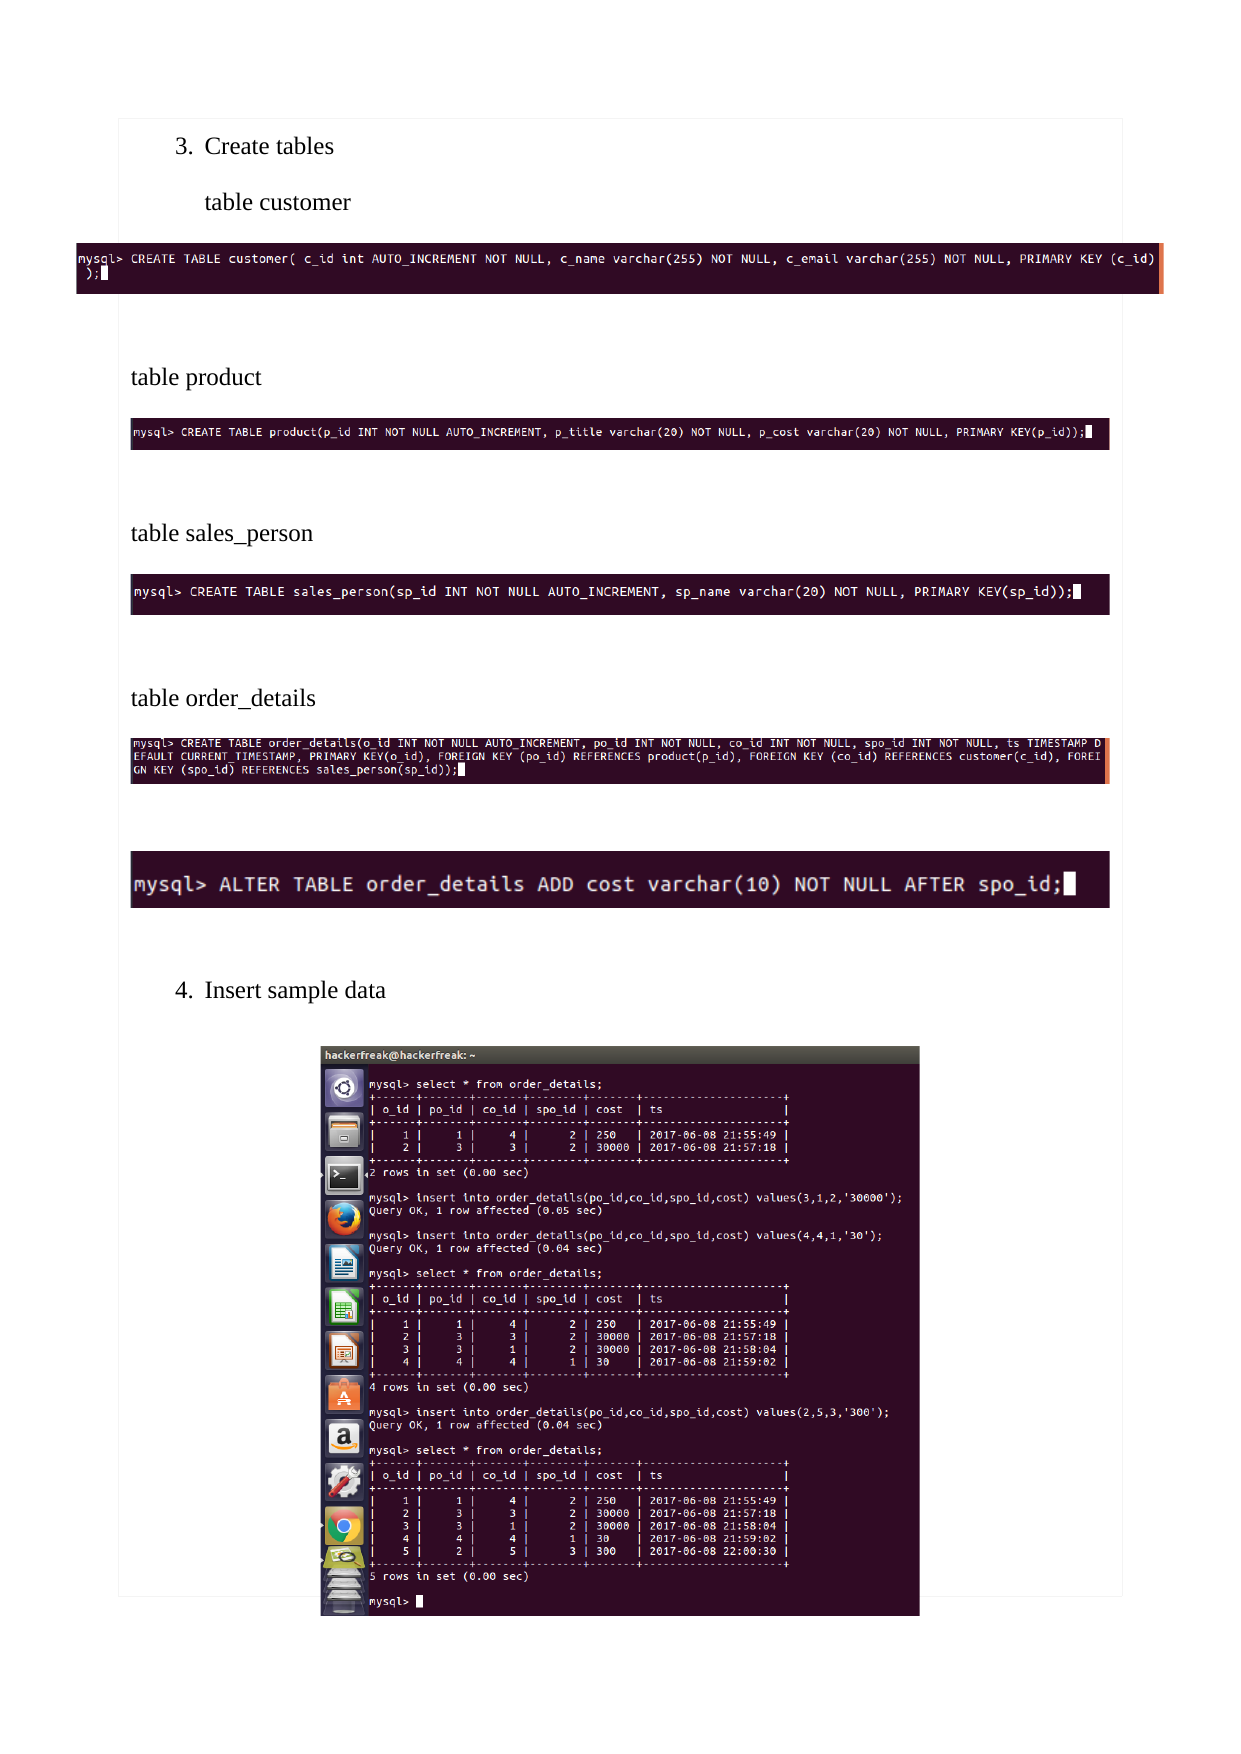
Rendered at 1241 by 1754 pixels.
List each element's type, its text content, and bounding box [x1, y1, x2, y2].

picture [76, 243, 1164, 294]
picture [130, 851, 1110, 908]
table_header Problem Statement: There can be multiple customers, who can place multiple orders on the site. Now a sales person can handle these orders will distribute into multiple sales persons (One order will be assign to one salesperson only). So a sales person can have multiple orders of multile customers Create Database Design Schema Create tables table customer table product table sales_person table order_details Insert sample data Find the sales person have multiple orders. Find the all sales person details along with order details Create index How to show index on a table Find the largest order amount for each salesperson and the associated order number, along with the customer to whom that order belongs to [119, 294, 1122, 1596]
picture [130, 738, 1110, 784]
picture [130, 574, 1110, 615]
table_header Problem Statement: There can be multiple customers, who can place multiple orders on the site. Now a sales person can handle these orders will distribute into multiple sales persons (One order will be assign to one salesperson only). So a sales person can have multiple orders of multile customers Create Database Design Schema Create tables table customer table product table sales_person table order_details Insert sample data Find the sales person have multiple orders. Find the all sales person details along with order details Create index How to show index on a table Find the largest order amount for each salesperson and the associated order number, along with the customer to whom that order belongs to [119, 119, 1122, 243]
picture [130, 418, 1110, 450]
